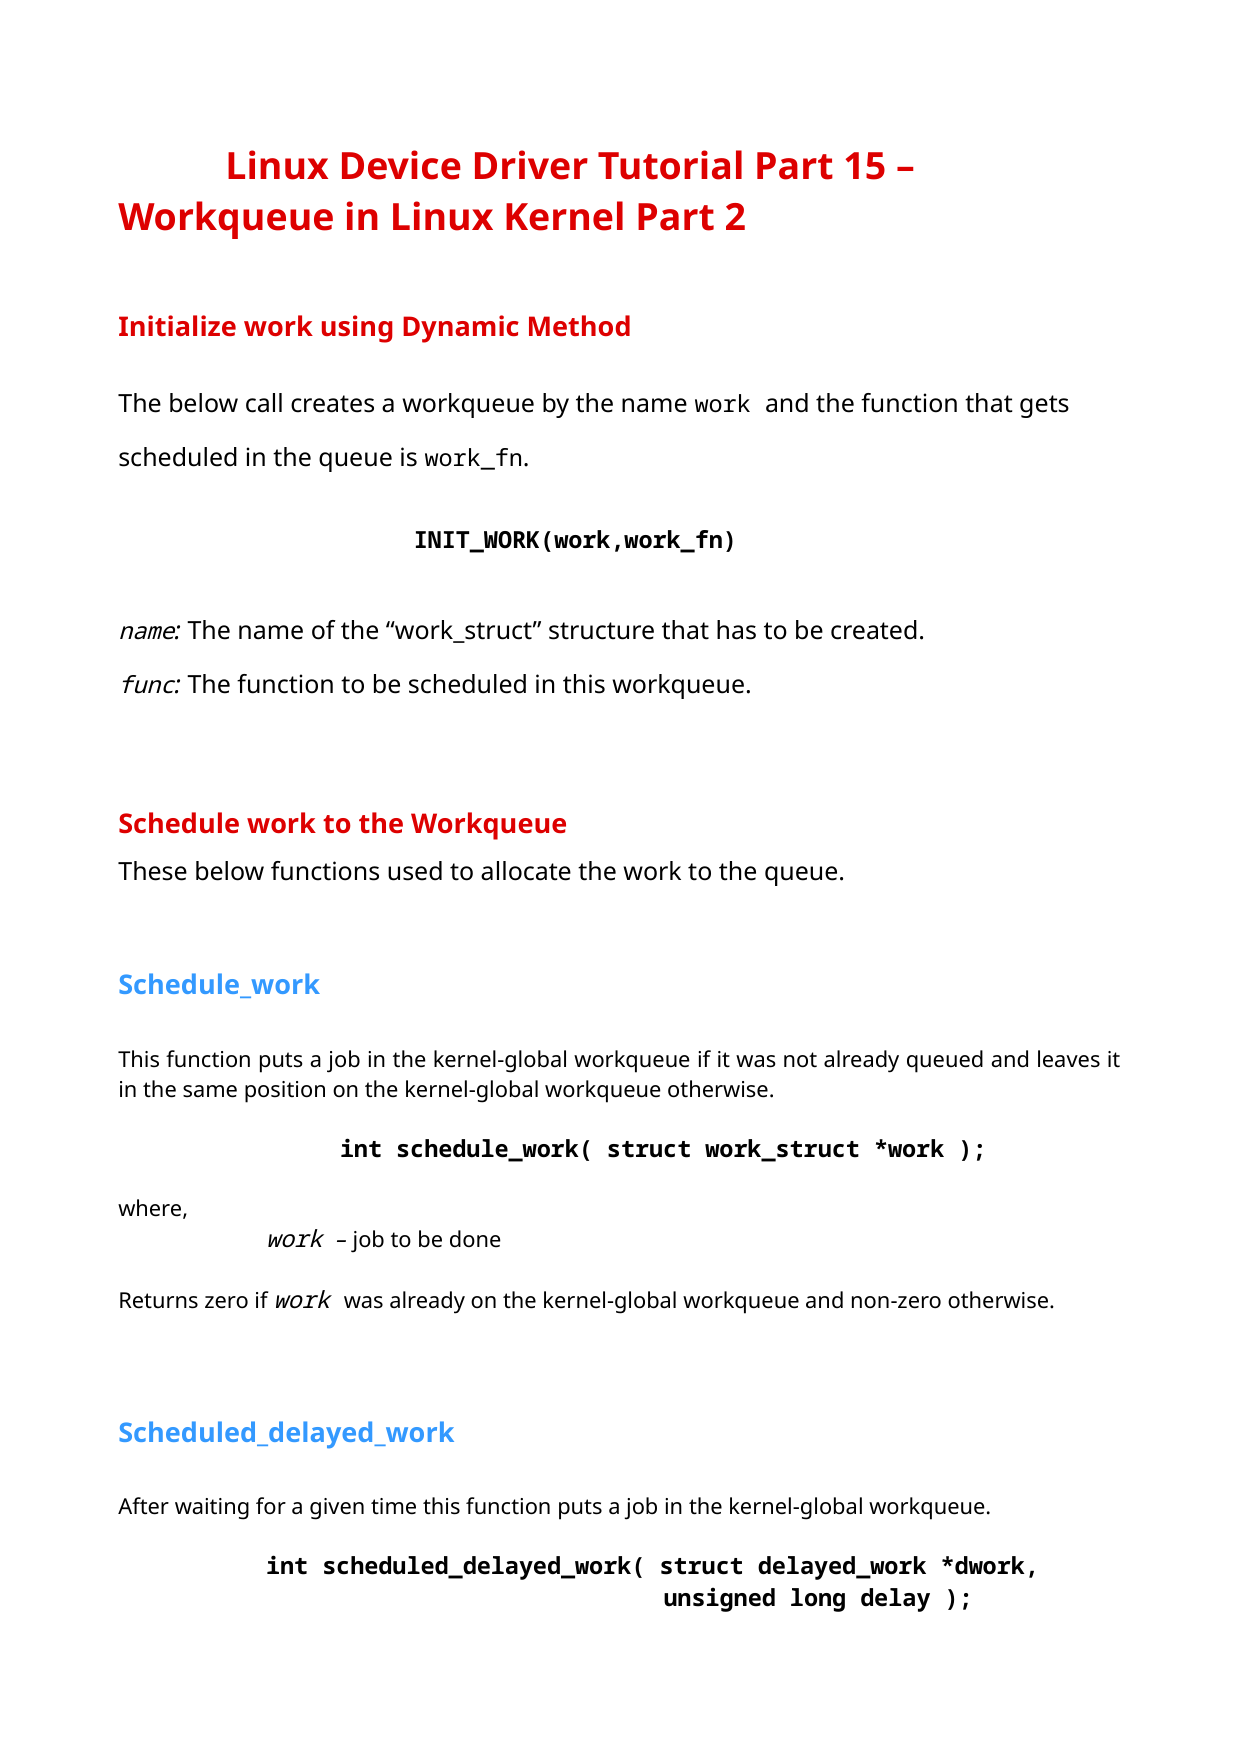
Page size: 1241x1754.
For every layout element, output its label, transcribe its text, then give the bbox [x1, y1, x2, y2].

text int schedule_work( struct work_struct *work ); [118, 1132, 1122, 1164]
subtitle Scheduled_delayed_work [118, 1413, 1122, 1450]
subtitle Schedule work to the Workqueue [118, 804, 1122, 841]
text The below call creates a workqueue by the name work and the function that gets scheduled in the queue is work_fn. [118, 385, 1122, 474]
text int scheduled_delayed_work( struct delayed_work *dwork, unsigned long delay ); [118, 1550, 1122, 1614]
subtitle Linux Device Driver Tutorial Part 15 – Workqueue in Linux Kernel Part 2 [118, 139, 1122, 241]
subtitle Schedule_work [118, 966, 1122, 1003]
text Returns zero if work was already on the kernel-global workqueue and non-zero otherwise. [118, 1283, 1122, 1316]
text After waiting for a given time this function puts a job in the kernel-global workqueue. [118, 1491, 1122, 1521]
text This function puts a job in the kernel-global workqueue if it was not already queued and leaves it in the same position on the kernel-global workqueue otherwise. [118, 1044, 1122, 1103]
text These below functions used to allocate the work to the queue. [118, 853, 1122, 887]
text name: The name of the “work_struct” structure that has to be created. [118, 613, 1122, 647]
text work – job to be done [118, 1223, 1122, 1255]
text INIT_WORK(work,work_fn) [118, 523, 1122, 555]
subtitle Initialize work using Dynamic Method [118, 307, 1122, 344]
text where, [118, 1193, 1122, 1223]
text func: The function to be scheduled in this workqueue. [118, 667, 1122, 701]
